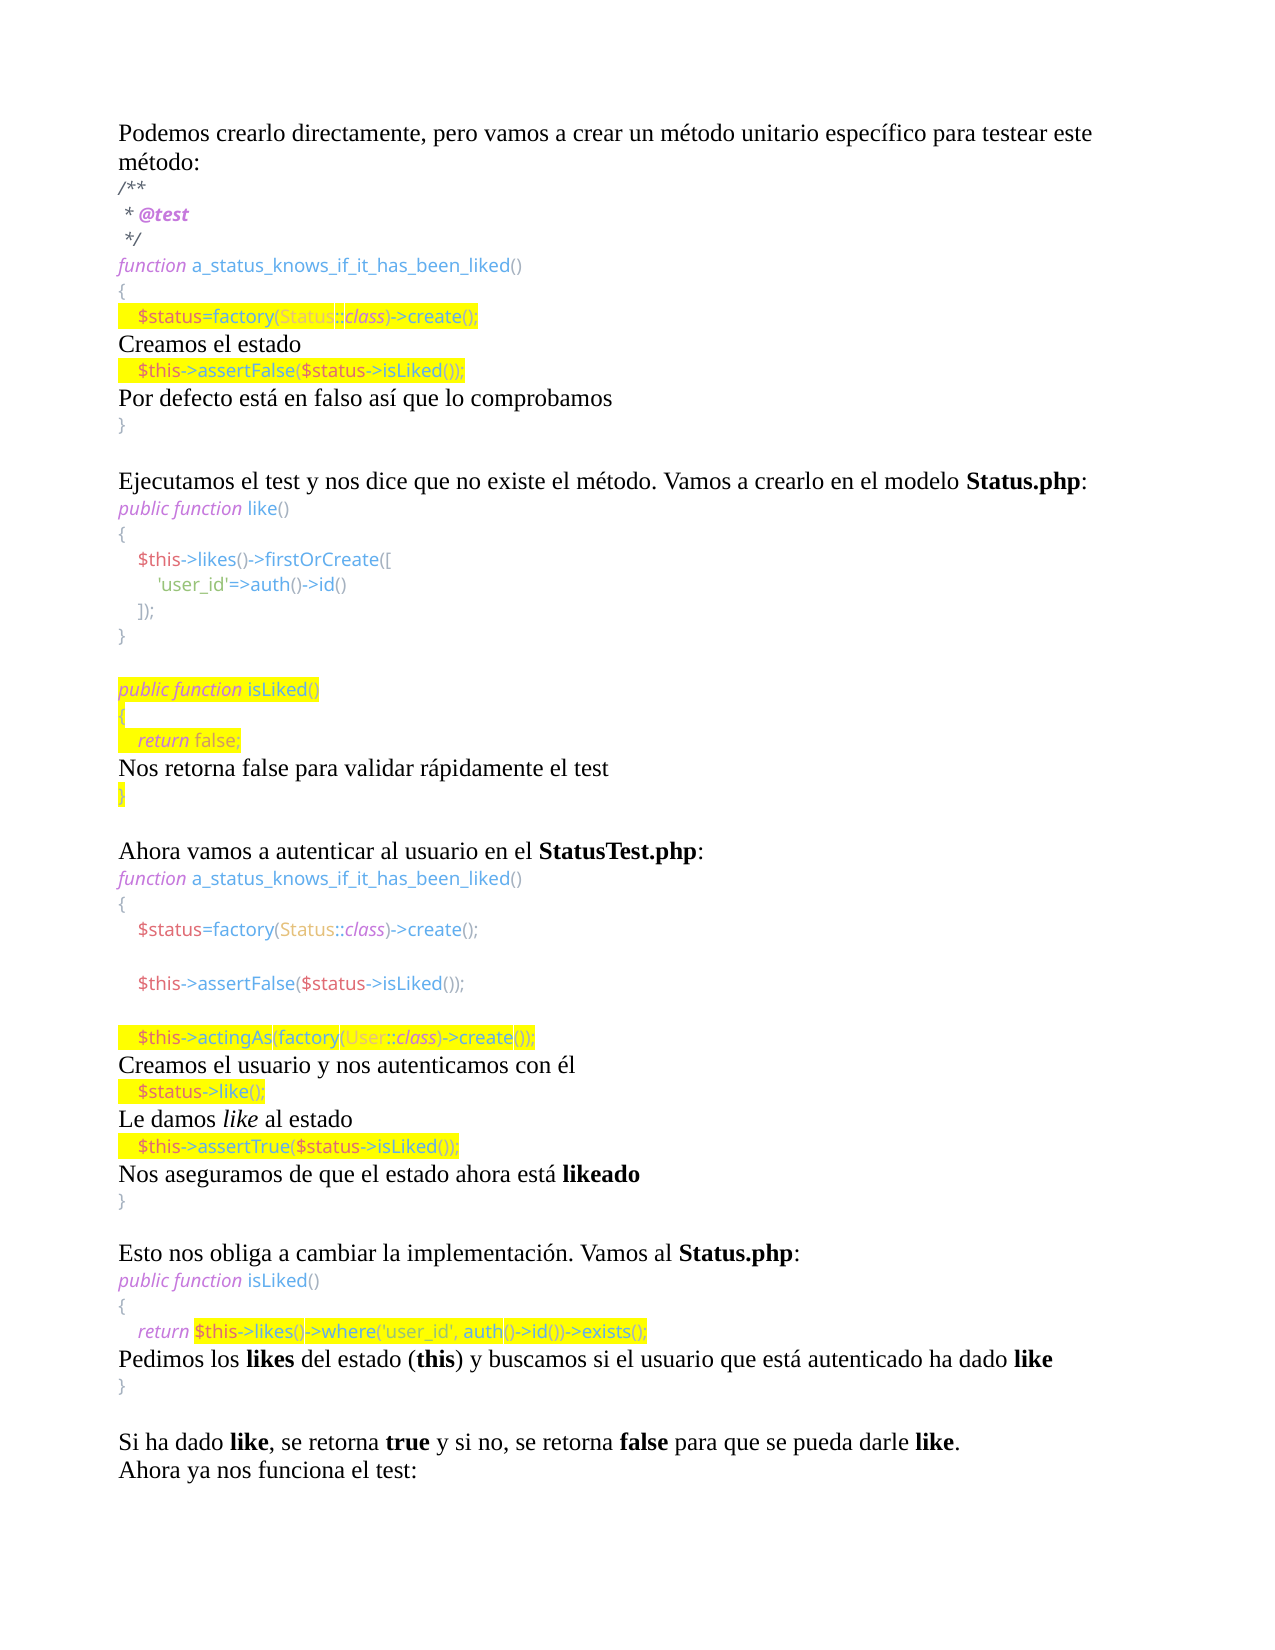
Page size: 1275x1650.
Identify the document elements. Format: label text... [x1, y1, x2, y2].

text } [118, 412, 1157, 437]
text public function isLiked() { return $this->likes()->where('user_id', auth()->id())->exists(); [118, 1267, 1157, 1344]
text Ahora ya nos funciona el test: [118, 1456, 1157, 1484]
text function a_status_knows_if_it_has_been_liked() { $status=factory(Status::class)->create(); $this->assertFalse($status->isLiked()); $this->actingAs(factory(User::class)->create()); Creamos el usuario y nos autenticamos con él [118, 865, 1157, 1079]
text $this->assertTrue($status->isLiked()); Nos aseguramos de que el estado ahora está likeado [118, 1133, 1157, 1187]
text Pedimos los likes del estado (this) y buscamos si el usuario que está autenticado ha dado like } [118, 1344, 1157, 1398]
text } [118, 782, 1157, 807]
text } [118, 1187, 1157, 1213]
text /** * @test */ function a_status_knows_if_it_has_been_liked() { $status=factory(Status::class)->create(); Creamos el estado $this->assertFalse($status->isLiked()); Por defecto está en falso así que lo comprobamos [118, 176, 1157, 412]
text Si ha dado like, se retorna true y si no, se retorna false para que se pueda darle like. [118, 1427, 1157, 1456]
text $status->like(); Le damos like al estado [118, 1079, 1157, 1133]
text Ahora vamos a autenticar al usuario en el StatusTest.php: [118, 836, 1157, 865]
text Esto nos obliga a cambiar la implementación. Vamos al Status.php: [118, 1238, 1157, 1267]
text public function like() { $this->likes()->firstOrCreate([ 'user_id'=>auth()->id() ]); } public function isLiked() { return false; Nos retorna false para validar rápidamente el test [118, 495, 1157, 782]
text Ejecutamos el test y nos dice que no existe el método. Vamos a crearlo en el modelo Status.php: [118, 466, 1157, 495]
text Podemos crearlo directamente, pero vamos a crear un método unitario específico para testear este método: [118, 118, 1157, 176]
